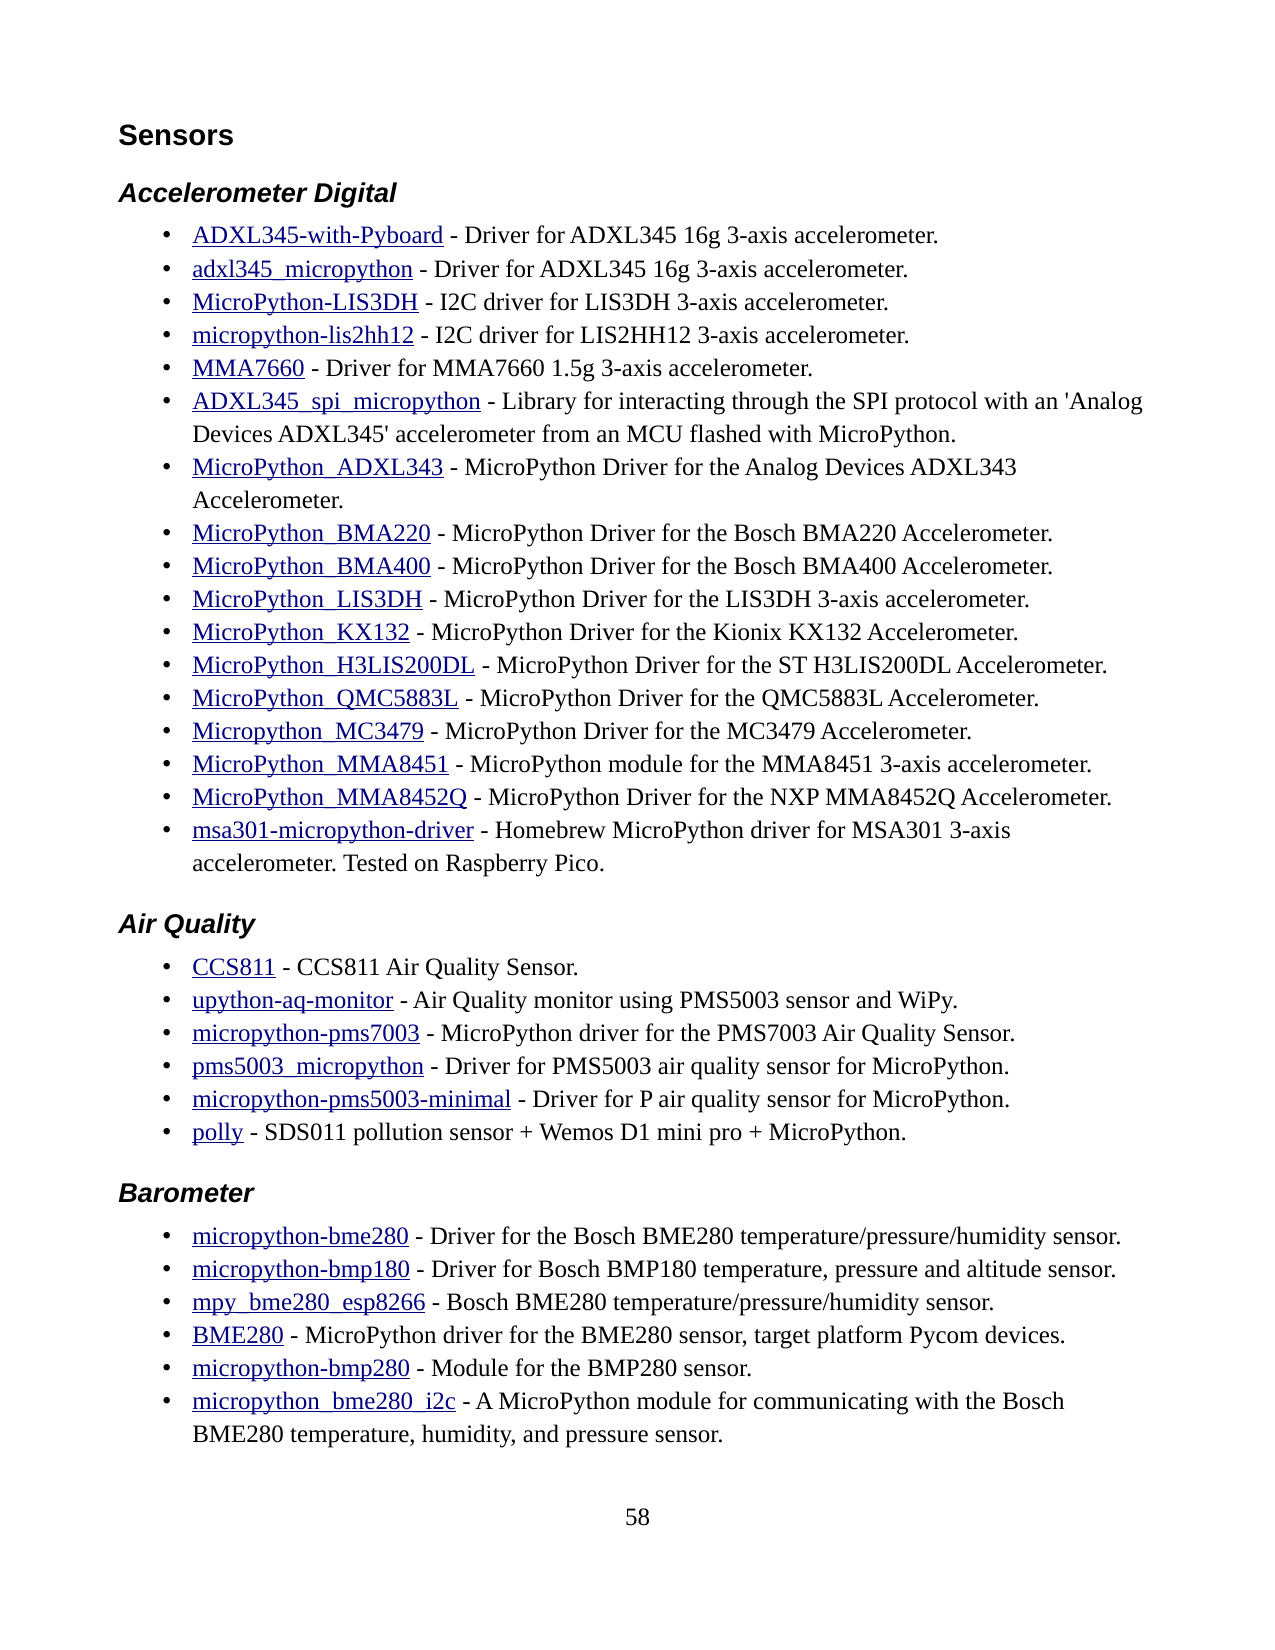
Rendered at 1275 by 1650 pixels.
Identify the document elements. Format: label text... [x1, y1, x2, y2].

list MicroPython_H3LIS200DL - MicroPython Driver for the ST H3LIS200DL Accelerometer. [162, 650, 1157, 679]
list MicroPython_LIS3DH - MicroPython Driver for the LIS3DH 3-axis accelerometer. [162, 584, 1157, 613]
list upython-aq-monitor - Air Quality monitor using PMS5003 sensor and WiPy. [162, 985, 1157, 1014]
list ADXL345_spi_micropython - Library for interacting through the SPI protocol with an 'Analog Devices ADXL345' accelerometer from an MCU flashed with MicroPython. [162, 386, 1157, 447]
list msa301-micropython-driver - Homebrew MicroPython driver for MSA301 3-axis accelerometer. Tested on Raspberry Pico. [162, 815, 1157, 877]
list mpy_bme280_esp8266 - Bosch BME280 temperature/pressure/humidity sensor. [162, 1287, 1157, 1316]
list MicroPython_QMC5883L - MicroPython Driver for the QMC5883L Accelerometer. [162, 683, 1157, 712]
list micropython-bmp280 - Module for the BMP280 sensor. [162, 1353, 1157, 1382]
list MicroPython_KX132 - MicroPython Driver for the Kionix KX132 Accelerometer. [162, 617, 1157, 646]
list micropython-lis2hh12 - I2C driver for LIS2HH12 3-axis accelerometer. [162, 320, 1157, 348]
list micropython-pms5003-minimal - Driver for P air quality sensor for MicroPython. [162, 1084, 1157, 1113]
subtitle Accelerometer Digital [118, 177, 1157, 208]
list micropython-bme280 - Driver for the Bosch BME280 temperature/pressure/humidity sensor. [162, 1221, 1157, 1249]
list ADXL345-with-Pyboard - Driver for ADXL345 16g 3-axis accelerometer. [162, 221, 1157, 249]
list pms5003_micropython - Driver for PMS5003 air quality sensor for MicroPython. [162, 1051, 1157, 1080]
list micropython_bme280_i2c - A MicroPython module for communicating with the Bosch BME280 temperature, humidity, and pressure sensor. [162, 1386, 1157, 1448]
list MMA7660 - Driver for MMA7660 1.5g 3-axis accelerometer. [162, 353, 1157, 381]
list micropython-pms7003 - MicroPython driver for the PMS7003 Air Quality Sensor. [162, 1018, 1157, 1047]
list MicroPython_MMA8452Q - MicroPython Driver for the NXP MMA8452Q Accelerometer. [162, 782, 1157, 811]
subtitle Barometer [118, 1177, 1157, 1208]
list MicroPython_ADXL343 - MicroPython Driver for the Analog Devices ADXL343 Accelerometer. [162, 452, 1157, 513]
list MicroPython_MMA8451 - MicroPython module for the MMA8451 3-axis accelerometer. [162, 749, 1157, 778]
subtitle Air Quality [118, 908, 1157, 939]
list adxl345_micropython - Driver for ADXL345 16g 3-axis accelerometer. [162, 254, 1157, 282]
list Micropython_MC3479 - MicroPython Driver for the MC3479 Accelerometer. [162, 716, 1157, 745]
list CCS811 - CCS811 Air Quality Sensor. [162, 952, 1157, 981]
list polly - SDS011 pollution sensor + Wemos D1 mini pro + MicroPython. [162, 1117, 1157, 1146]
list MicroPython_BMA400 - MicroPython Driver for the Bosch BMA400 Accelerometer. [162, 551, 1157, 579]
list MicroPython-LIS3DH - I2C driver for LIS3DH 3-axis accelerometer. [162, 287, 1157, 315]
list micropython-bmp180 - Driver for Bosch BMP180 temperature, pressure and altitude sensor. [162, 1254, 1157, 1283]
list MicroPython_BMA220 - MicroPython Driver for the Bosch BMA220 Accelerometer. [162, 518, 1157, 547]
list BME280 - MicroPython driver for the BME280 sensor, target platform Pycom devices. [162, 1320, 1157, 1349]
subtitle Sensors [118, 118, 1157, 152]
